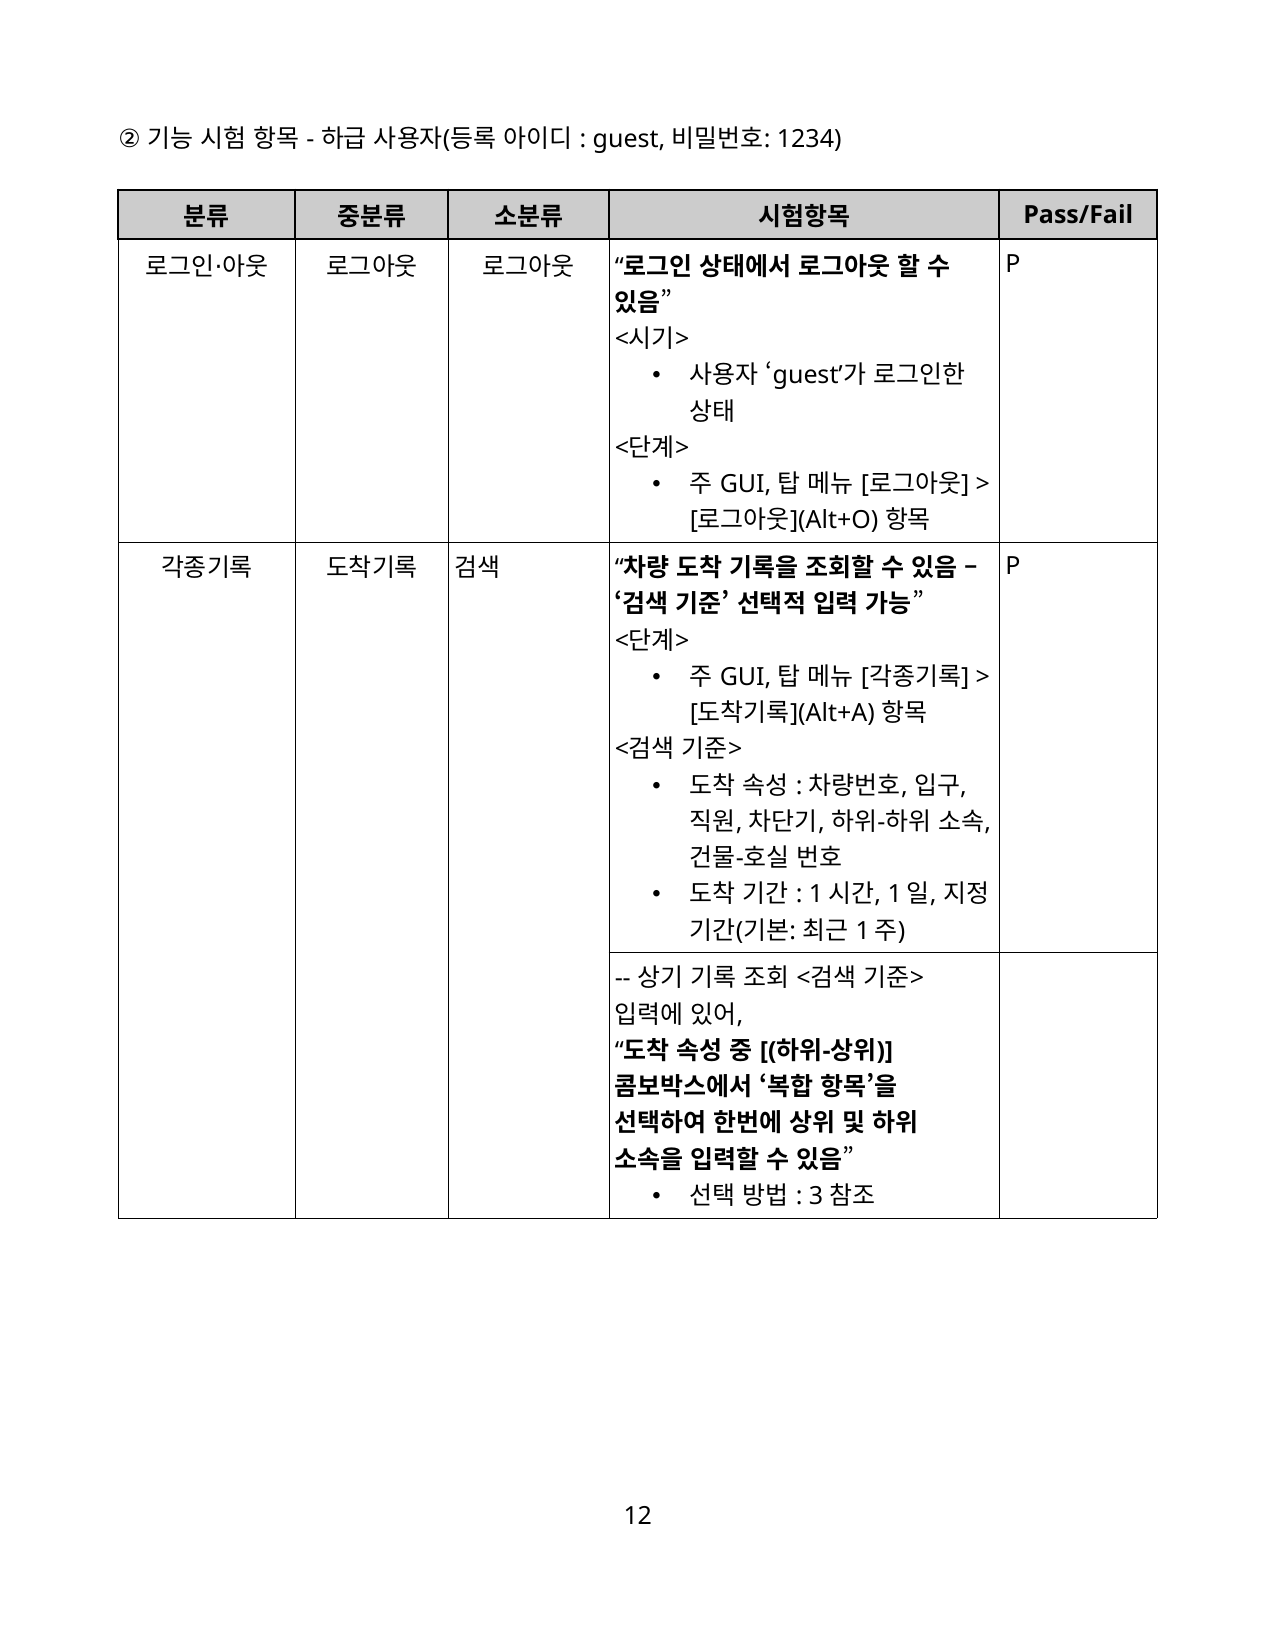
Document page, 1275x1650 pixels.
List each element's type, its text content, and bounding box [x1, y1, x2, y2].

table_header 분류 [119, 191, 294, 238]
table_cell 도착기록 [296, 543, 448, 1217]
table_header 시험항목 [610, 191, 998, 238]
table_cell 검색 [449, 543, 609, 1217]
table_cell 각종기록 [119, 543, 295, 1217]
table_cell 로그인⋅아웃 [119, 240, 295, 542]
table_cell P [1000, 543, 1157, 952]
table_cell P [1000, 240, 1157, 542]
text ② 기능 시험 항목 - 하급 사용자(등록 아이디 : guest, 비밀번호: 1234) [118, 118, 1157, 154]
table_cell “차량 도착 기록을 조회할 수 있음 – ‘검색 기준’ 선택적 입력 가능” <단계> 주 GUI, 탑 메뉴 [각종기록] > [도착기록](Alt+A) 항목 <검색 기준> 도착 속성 : 차량번호, 입구, 직원, 차단기, 하위-하위 소속, 건물-호실 번호 도착 기간 : 1시간, 1일, 지정 기간(기본: 최근 1주) [610, 543, 999, 952]
table_cell 로그아웃 [449, 240, 609, 542]
table_cell 로그아웃 [296, 240, 448, 542]
table_header 소분류 [449, 191, 608, 238]
table_cell -- 상기 기록 조회 <검색 기준> 입력에 있어, “도착 속성 중 [(하위-상위)] 콤보박스에서 ‘복합 항목’을 선택하여 한번에 상위 및 하위 소속을 입력할 수 있음” 선택 방법 : 그리기 3 참조 [610, 953, 999, 1217]
table_cell “로그인 상태에서 로그아웃 할 수 있음” <시기> 사용자 ‘guest’가 로그인한 상태 <단계> 주 GUI, 탑 메뉴 [로그아웃] > [로그아웃](Alt+O) 항목 [610, 240, 999, 542]
table_header Pass/Fail [1000, 191, 1156, 238]
table_header 중분류 [296, 191, 447, 238]
table_cell [1000, 953, 1157, 1217]
